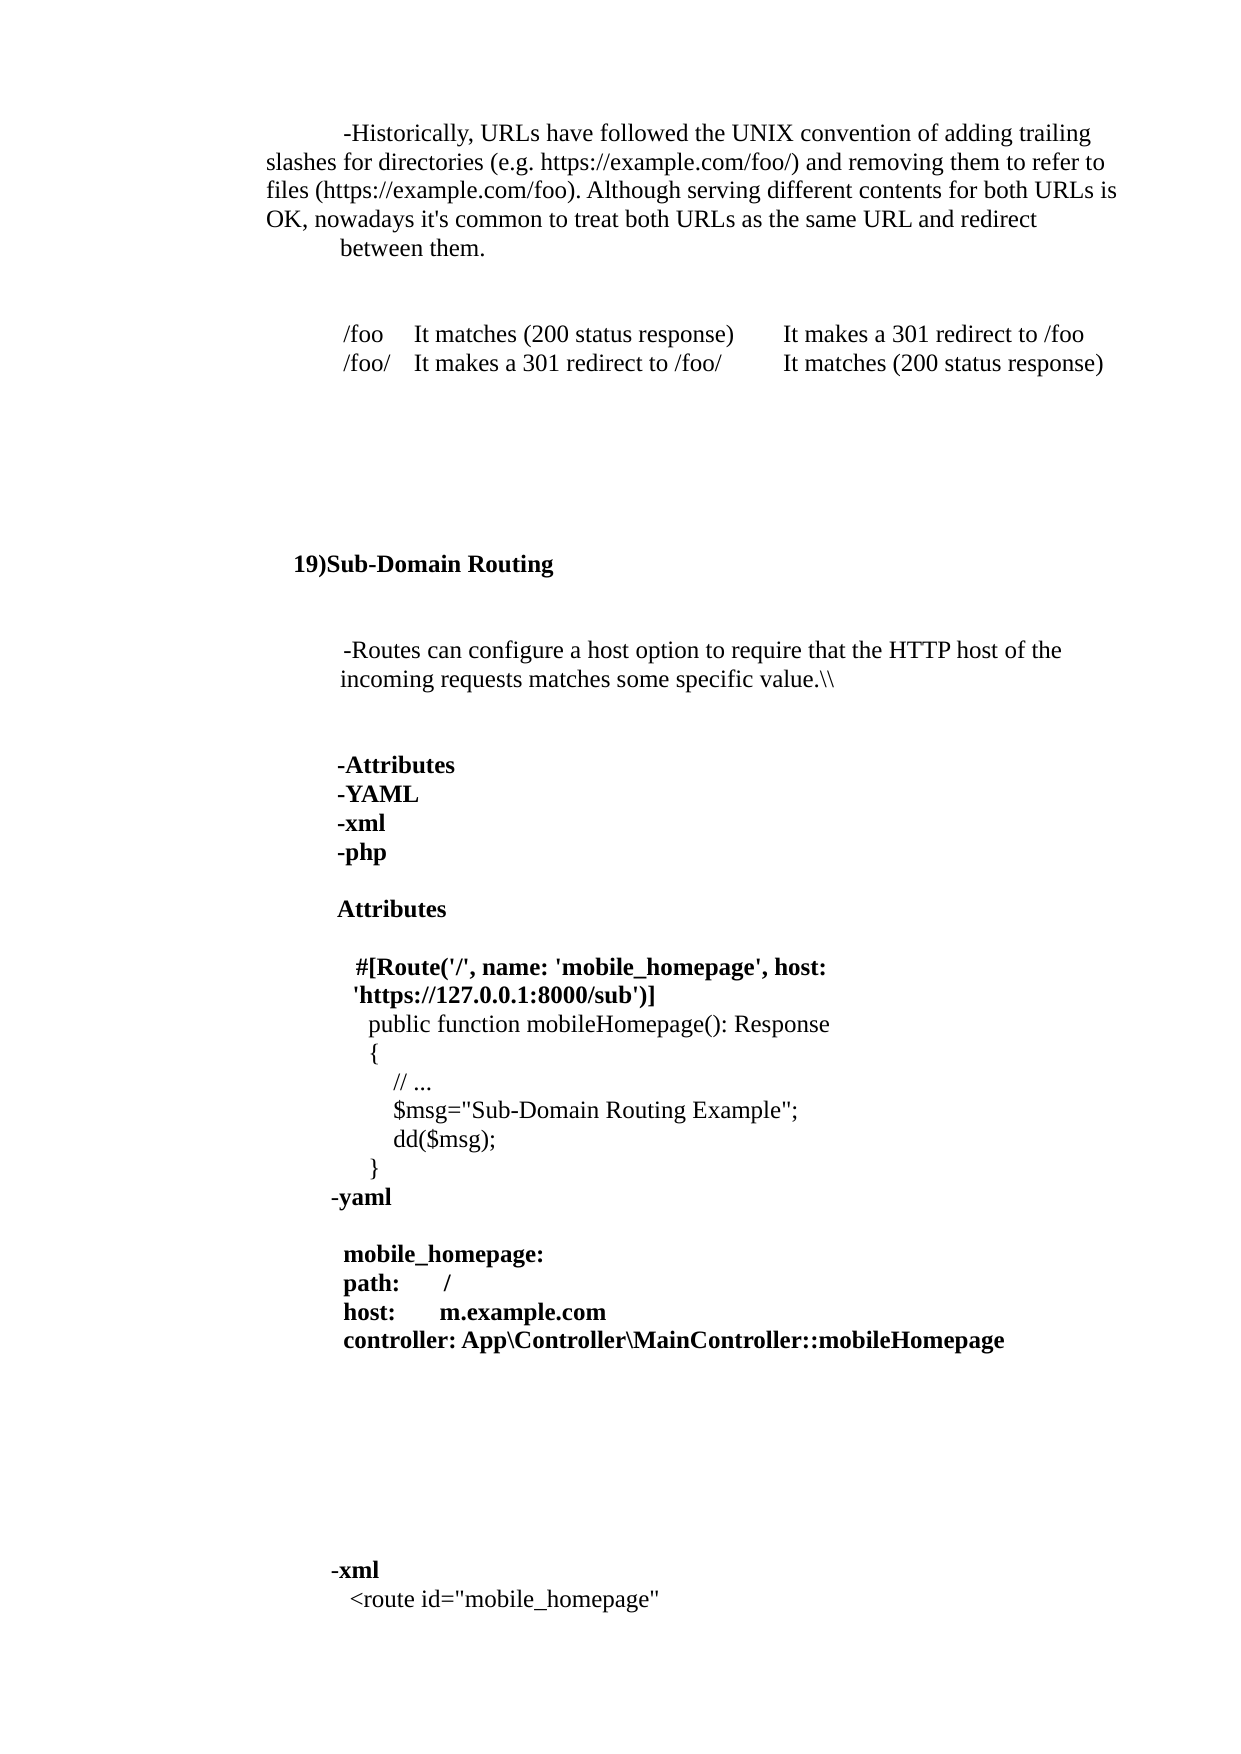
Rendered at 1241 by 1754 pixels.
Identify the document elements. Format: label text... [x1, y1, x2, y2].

text -Routes can configure a host option to require that the HTTP host of the incoming requests matches some specific value.\\ [118, 636, 1122, 693]
text public function mobileHomepage(): Response [118, 1009, 1122, 1038]
text path: / [118, 1268, 1122, 1297]
text -YAML [118, 779, 1122, 808]
text #[Route('/', name: 'mobile_homepage', host: 'https://127.0.0.1:8000/sub')] [118, 952, 1122, 1009]
text host: m.example.com [118, 1297, 1122, 1326]
text -yaml [118, 1182, 1122, 1211]
text $msg="Sub-Domain Routing Example"; [118, 1096, 1122, 1124]
text -Historically, URLs have followed the UNIX convention of adding trailing slashes for directories (e.g. https://example.com/foo/) and removing them to refer to files (https://example.com/foo). Although serving different contents for both URLs is OK, nowadays it's common to treat both URLs as the same URL and redirect between them. [118, 118, 1122, 262]
text /foo It matches (200 status response) It makes a 301 redirect to /foo [118, 319, 1122, 348]
text /foo/ It makes a 301 redirect to /foo/ It matches (200 status response) [118, 348, 1122, 377]
text -xml [118, 808, 1122, 837]
text Attributes [118, 894, 1122, 923]
text -xml [118, 1556, 1122, 1584]
text 19)Sub-Domain Routing [118, 549, 1122, 578]
text dd($msg); [118, 1124, 1122, 1153]
text -php [118, 837, 1122, 866]
text } [118, 1153, 1122, 1182]
text { [118, 1038, 1122, 1067]
text // ... [118, 1067, 1122, 1096]
text controller: App\Controller\MainController::mobileHomepage [118, 1326, 1122, 1354]
text -Attributes [118, 751, 1122, 779]
text <route id="mobile_homepage" [118, 1584, 1122, 1613]
text mobile_homepage: [118, 1239, 1122, 1268]
